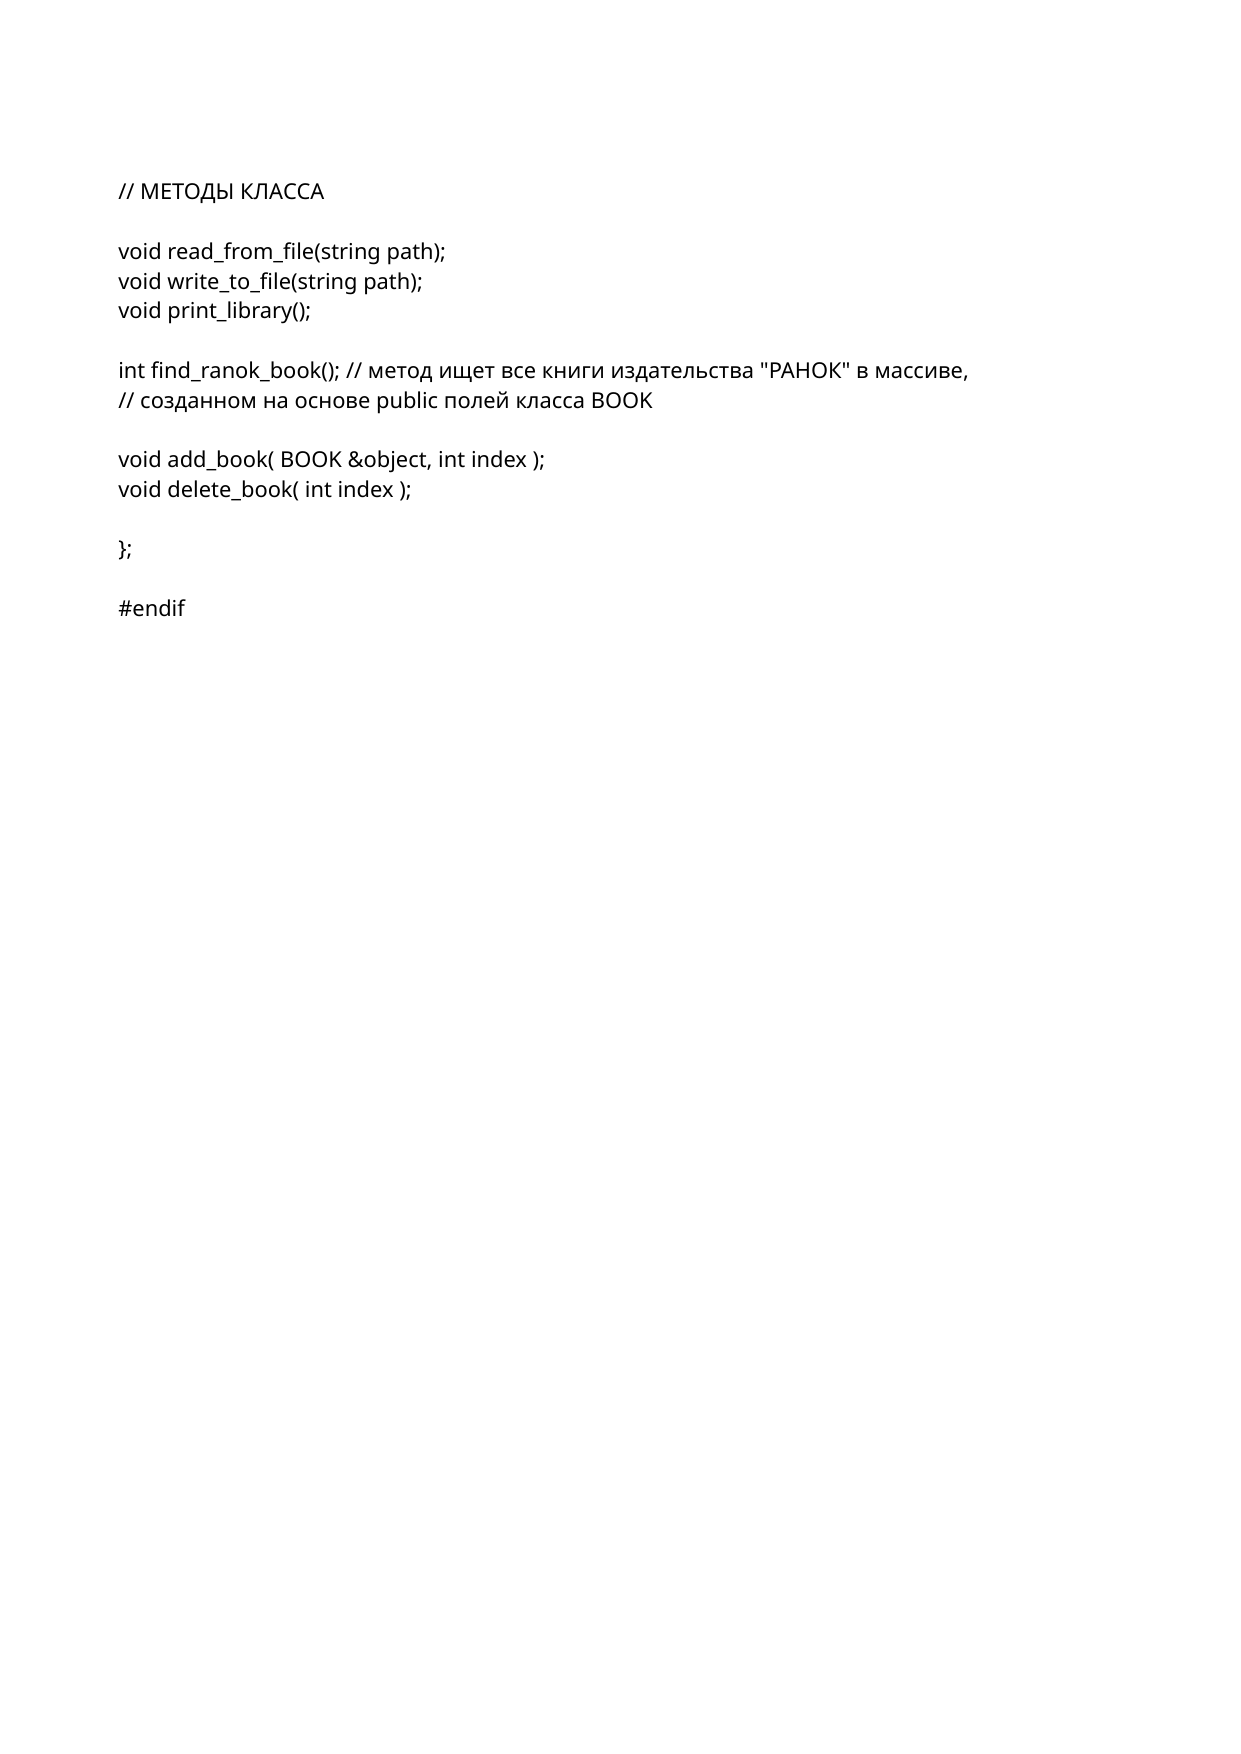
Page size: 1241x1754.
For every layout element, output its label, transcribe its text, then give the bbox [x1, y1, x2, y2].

text // МЕТОДЫ КЛАССА [118, 176, 1122, 206]
text void write_to_file(string path); [118, 266, 1122, 295]
text }; [118, 533, 1122, 563]
text void read_from_file(string path); [118, 236, 1122, 266]
text #endif [118, 593, 1122, 623]
text // созданном на основе public полей класса BOOK [118, 385, 1122, 414]
text void add_book( BOOK &object, int index ); [118, 444, 1122, 474]
text void print_library(); [118, 295, 1122, 325]
text void delete_book( int index ); [118, 474, 1122, 504]
text int find_ranok_book(); // метод ищет все книги издательства "РАНОК" в массиве, [118, 355, 1122, 385]
